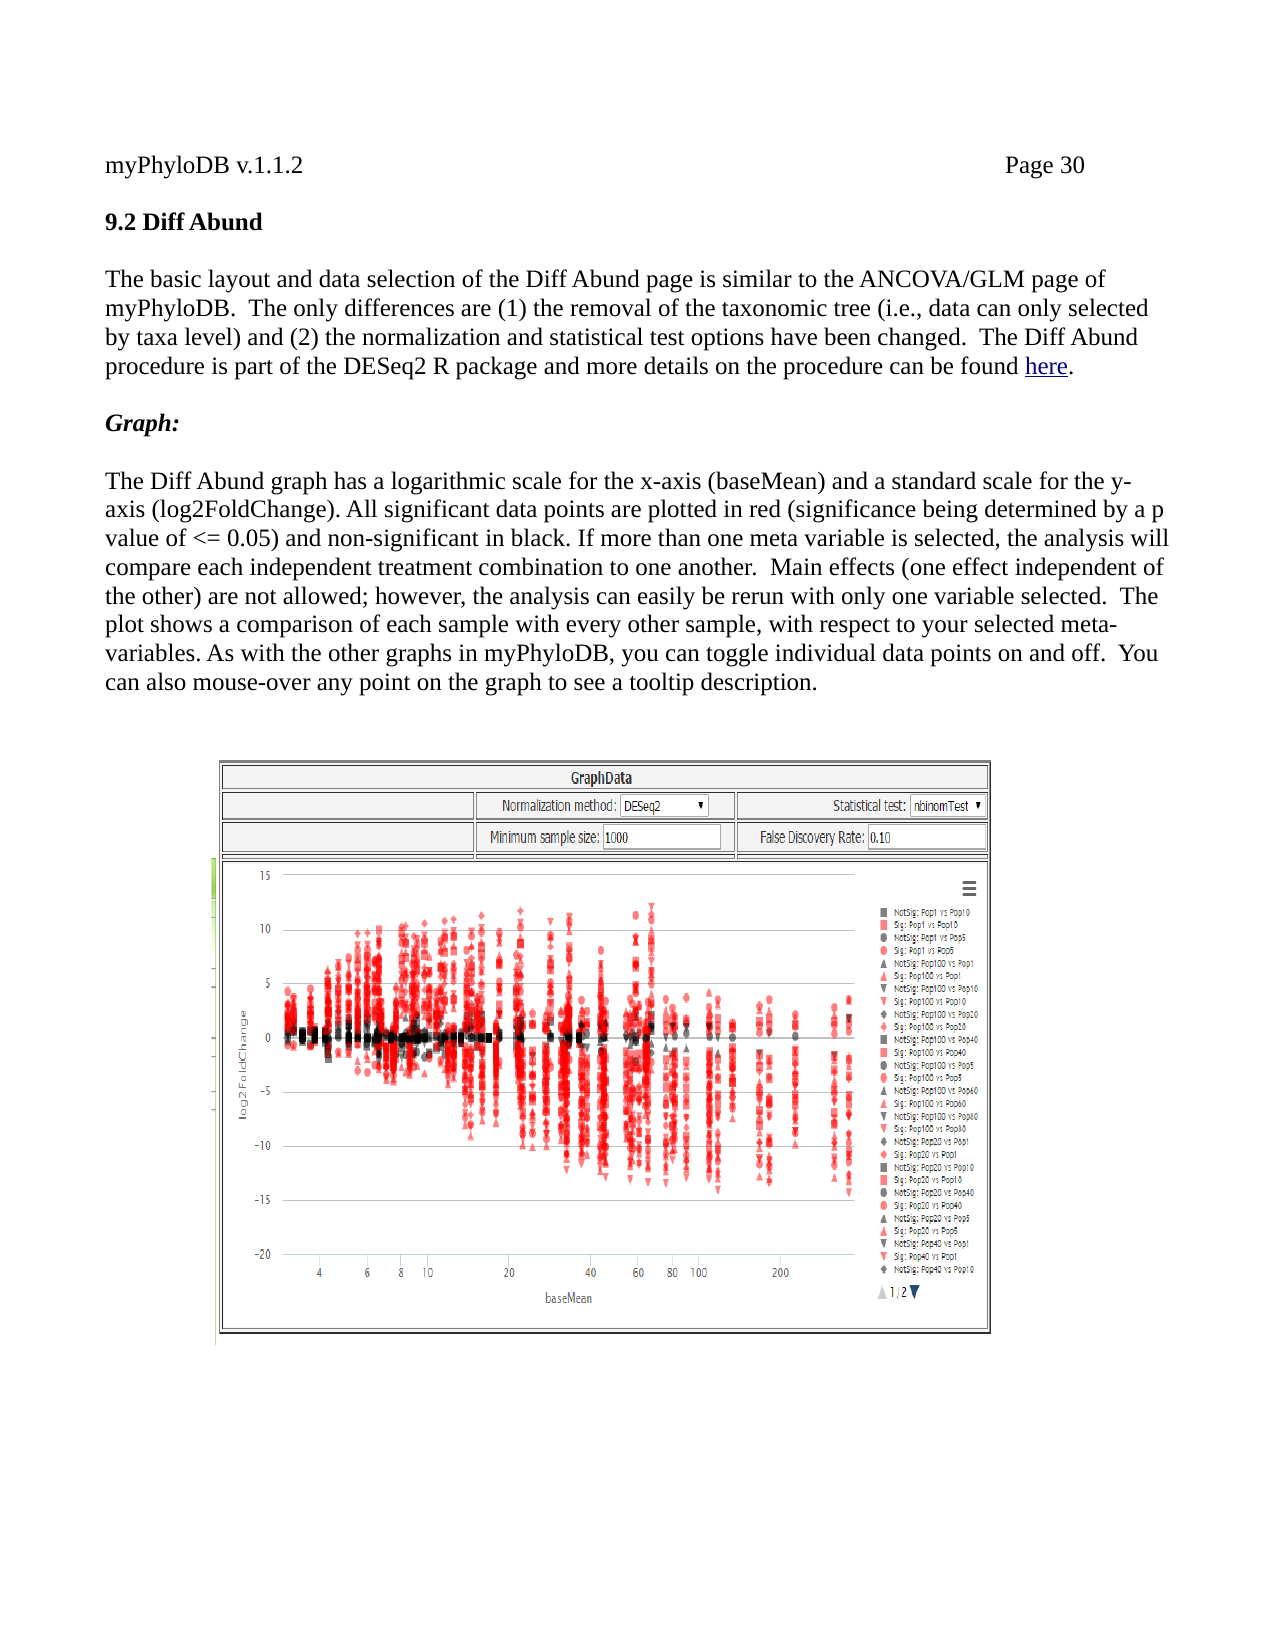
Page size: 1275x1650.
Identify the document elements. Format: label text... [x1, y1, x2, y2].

text The Diff Abund graph has a logarithmic scale for the x-axis (baseMean) and a standard scale for the y-axis (log2FoldChange). All significant data points are plotted in red (significance being determined by a p value of <= 0.05) and non-significant in black. If more than one meta variable is selected, the analysis will compare each independent treatment combination to one another. Main effects (one effect independent of the other) are not allowed; however, the analysis can easily be rerun with only one variable selected. The plot shows a comparison of each sample with every other sample, with respect to your selected meta-variables. As with the other graphs in myPhyloDB, you can toggle individual data points on and off. You can also mouse-over any point on the graph to see a tooltip description. [105, 466, 1170, 696]
picture [211, 747, 1007, 1345]
text The basic layout and data selection of the Diff Abund page is similar to the ANCOVA/GLM page of myPhyloDB. The only differences are (1) the removal of the taxonomic tree (i.e., data can only selected by taxa level) and (2) the normalization and statistical test options have been changed. The Diff Abund procedure is part of the DESeq2 R package and more details on the procedure can be found here. [105, 264, 1170, 379]
text 9.2 Diff Abund [105, 207, 1170, 236]
text Graph: [105, 408, 1170, 437]
